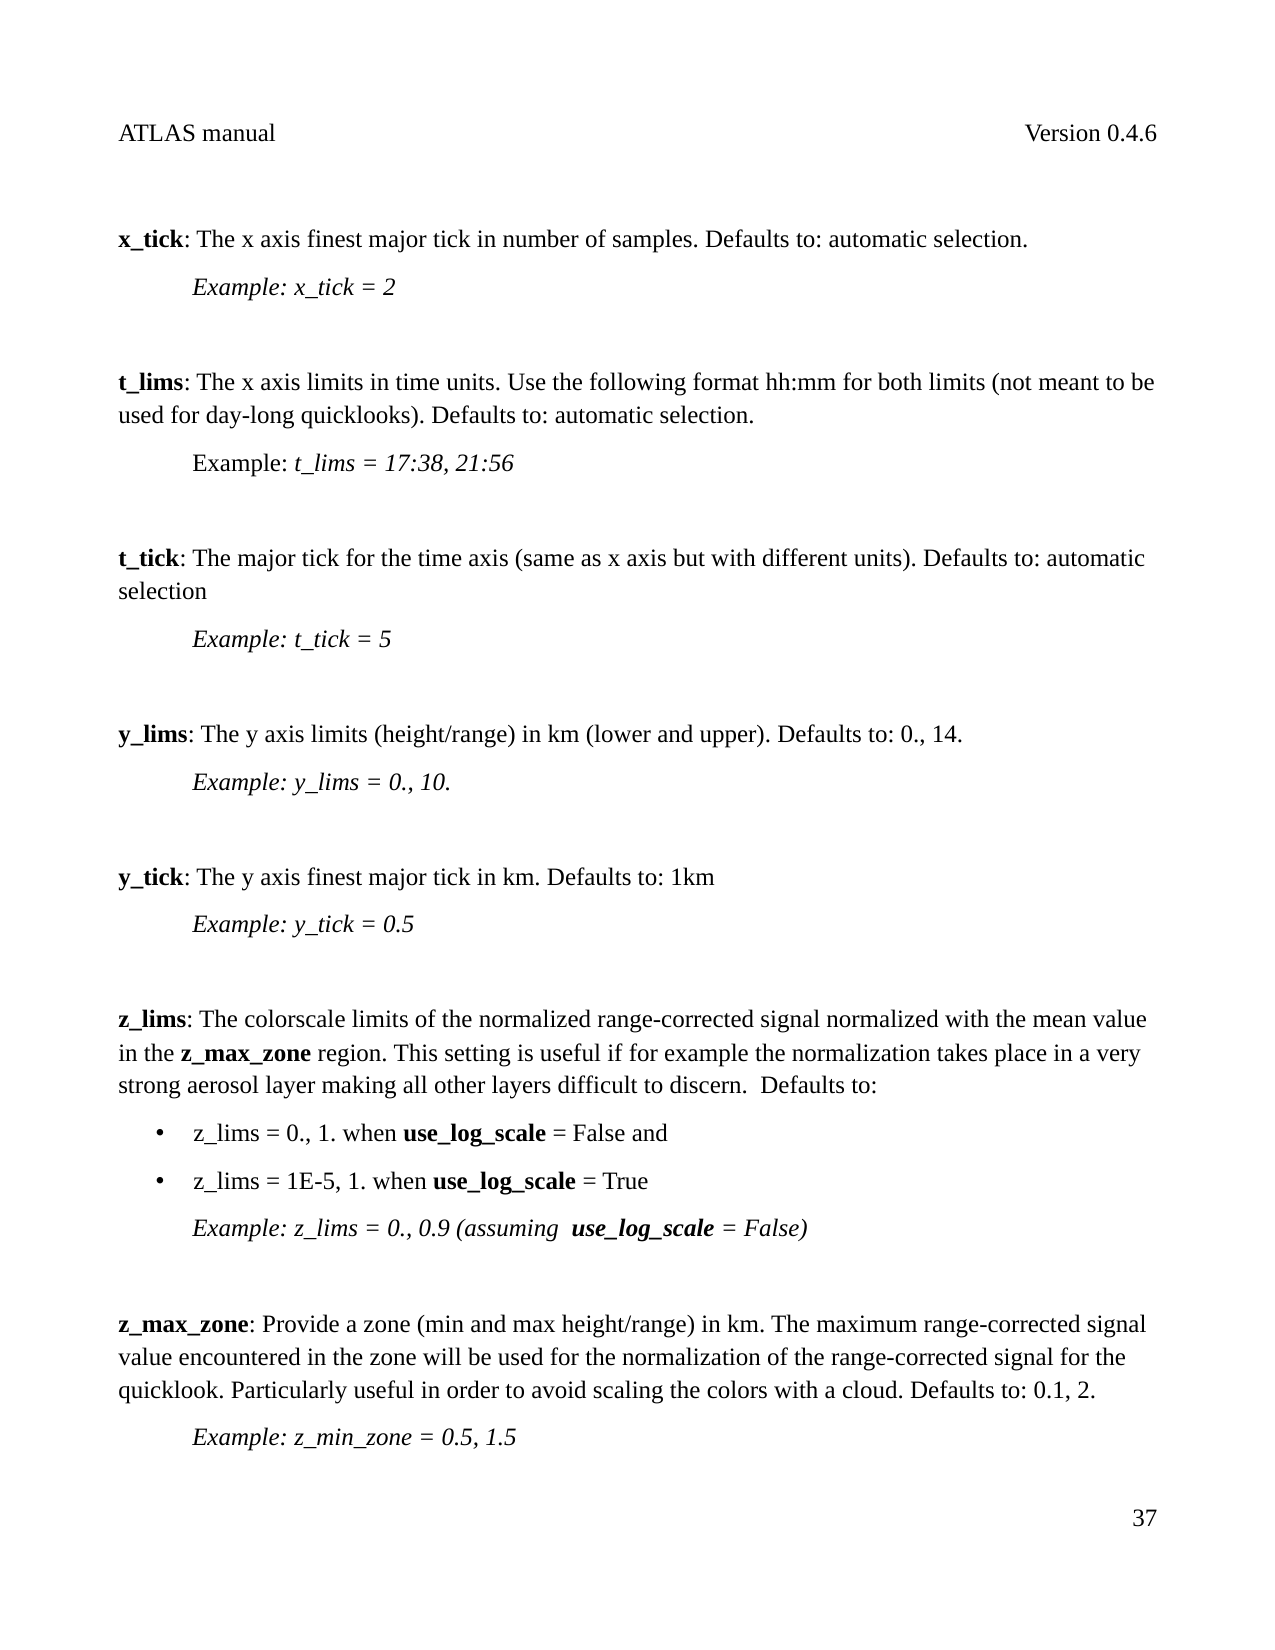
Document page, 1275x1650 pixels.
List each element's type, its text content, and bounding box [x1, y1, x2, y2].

list z_lims = 0., 1. when use_log_scale = False and [156, 1118, 1157, 1147]
text Example: z_min_zone = 0.5, 1.5 [118, 1422, 1157, 1451]
text t_tick: The major tick for the time axis (same as x axis but with different units). Defaults to: automatic selection [118, 543, 1157, 605]
text Example: t_tick = 5 [118, 624, 1157, 652]
text Example: y_lims = 0., 10. [118, 767, 1157, 795]
text x_tick: The x axis finest major tick in number of samples. Defaults to: automatic selection. [118, 224, 1157, 253]
text t_lims: The x axis limits in time units. Use the following format hh:mm for both limits (not meant to be used for day-long quicklooks). Defaults to: automatic selection. [118, 367, 1157, 429]
text y_tick: The y axis finest major tick in km. Defaults to: 1km [118, 862, 1157, 891]
text z_lims: The colorscale limits of the normalized range-corrected signal normalized with the mean value in the z_max_zone region. This setting is useful if for example the normalization takes place in a very strong aerosol layer making all other layers difficult to discern. Defaults to: [118, 1004, 1157, 1099]
text Example: x_tick = 2 [118, 272, 1157, 301]
text z_max_zone: Provide a zone (min and max height/range) in km. The maximum range-corrected signal value encountered in the zone will be used for the normalization of the range-corrected signal for the quicklook. Particularly useful in order to avoid scaling the colors with a cloud. Defaults to: 0.1, 2. [118, 1309, 1157, 1403]
text Example: t_lims = 17:38, 21:56 [118, 448, 1157, 477]
text Example: y_tick = 0.5 [118, 909, 1157, 938]
text y_lims: The y axis limits (height/range) in km (lower and upper). Defaults to: 0., 14. [118, 719, 1157, 748]
list z_lims = 1E-5, 1. when use_log_scale = True [156, 1166, 1157, 1194]
text Example: z_lims = 0., 0.9 (assuming use_log_scale = False) [118, 1213, 1157, 1242]
